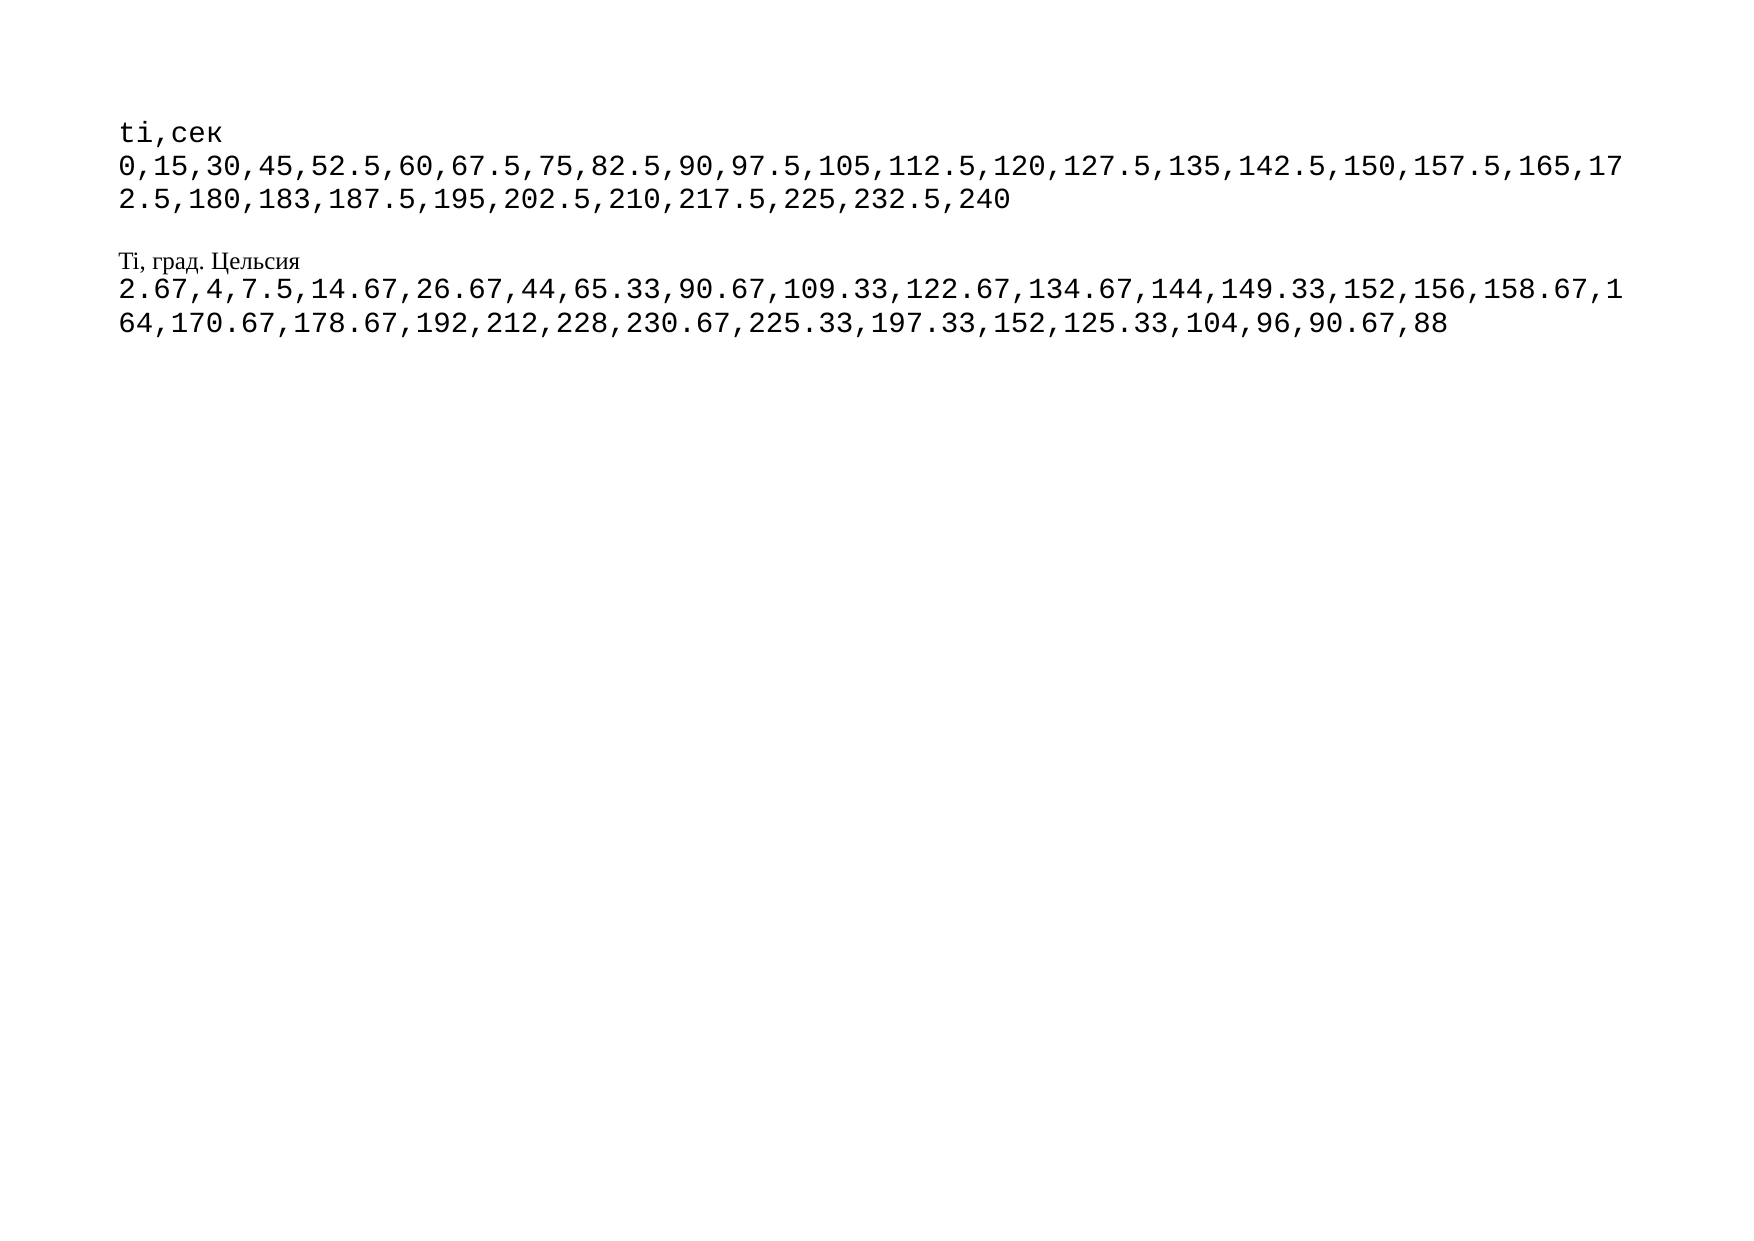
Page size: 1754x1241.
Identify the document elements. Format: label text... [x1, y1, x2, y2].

text ti,сек 0,15,30,45,52.5,60,67.5,75,82.5,90,97.5,105,112.5,120,127.5,135,142.5,150,157.5,165,172.5,180,183,187.5,195,202.5,210,217.5,225,232.5,240 [118, 118, 1636, 217]
text 2.67,4,7.5,14.67,26.67,44,65.33,90.67,109.33,122.67,134.67,144,149.33,152,156,158.67,164,170.67,178.67,192,212,228,230.67,225.33,197.33,152,125.33,104,96,90.67,88 [118, 275, 1636, 341]
text Ti, град. Цельсия [118, 246, 1636, 275]
